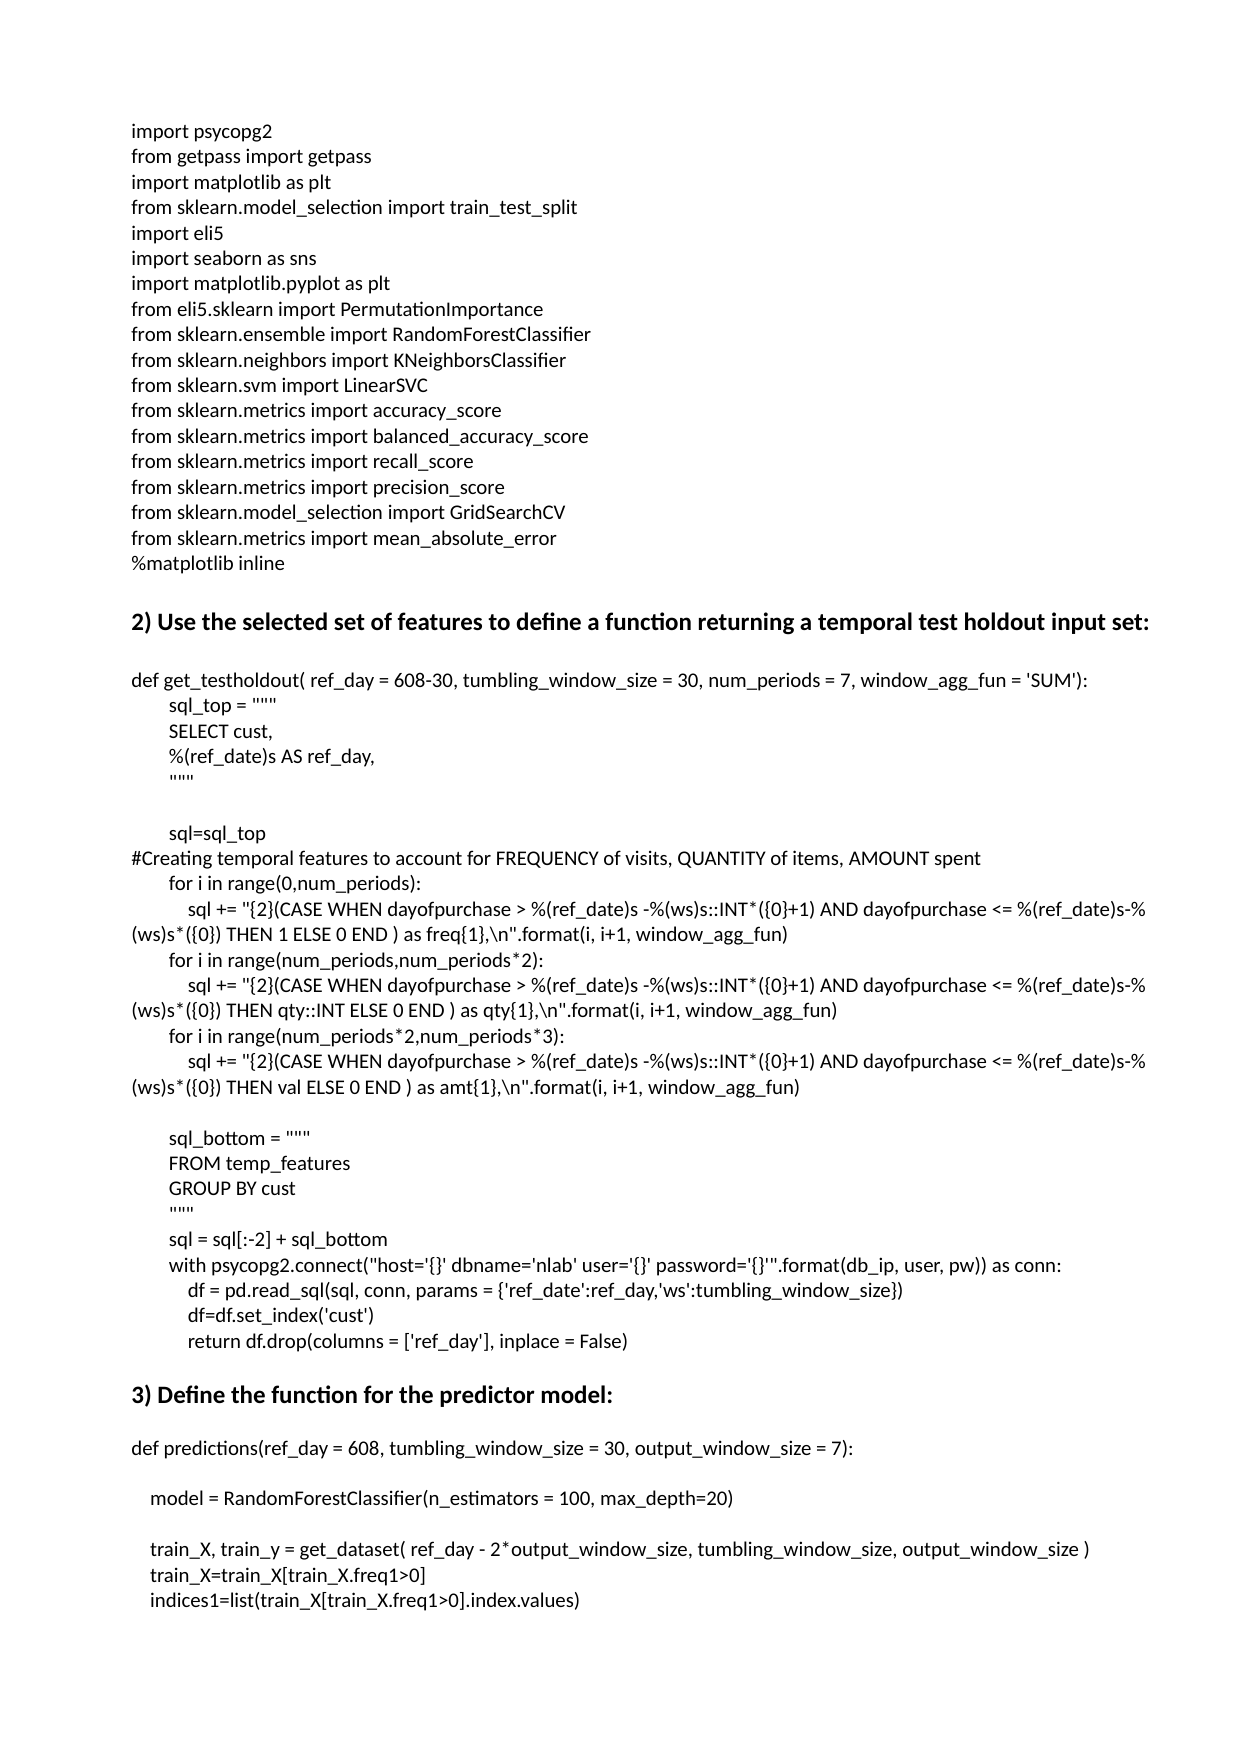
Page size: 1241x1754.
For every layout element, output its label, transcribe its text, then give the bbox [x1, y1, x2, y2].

text df=df.set_index('cust') [131, 1303, 1164, 1328]
text sql = sql[:-2] + sql_bottom [131, 1226, 1164, 1252]
text sql += "{2}(CASE WHEN dayofpurchase > %(ref_date)s -%(ws)s::INT*({0}+1) AND dayofpurchase <= %(ref_date)s-%(ws)s*({0}) THEN qty::INT ELSE 0 END ) as qty{1},\n".format(i, i+1, window_agg_fun) [131, 972, 1164, 1023]
text sql += "{2}(CASE WHEN dayofpurchase > %(ref_date)s -%(ws)s::INT*({0}+1) AND dayofpurchase <= %(ref_date)s-%(ws)s*({0}) THEN 1 ELSE 0 END ) as freq{1},\n".format(i, i+1, window_agg_fun) [131, 896, 1164, 947]
text import psycopg2 [131, 118, 1164, 143]
text df = pd.read_sql(sql, conn, params = {'ref_date':ref_day,'ws':tumbling_window_size}) [131, 1277, 1164, 1303]
text for i in range(0,num_periods): [131, 871, 1164, 896]
text GROUP BY cust [131, 1176, 1164, 1201]
text SELECT cust, [131, 718, 1164, 743]
text sql=sql_top [131, 820, 1164, 845]
text """ [131, 769, 1164, 794]
text FROM temp_features [131, 1150, 1164, 1176]
text from sklearn.ensemble import RandomForestClassifier [131, 321, 1164, 347]
text """ [131, 1201, 1164, 1226]
text from getpass import getpass [131, 143, 1164, 169]
text for i in range(num_periods*2,num_periods*3): [131, 1023, 1164, 1048]
text train_X, train_y = get_dataset( ref_day - 2*output_window_size, tumbling_window_size, output_window_size ) [131, 1536, 1164, 1562]
text return df.drop(columns = ['ref_day'], inplace = False) [131, 1328, 1164, 1353]
text #Creating temporal features to account for FREQUENCY of visits, QUANTITY of items, AMOUNT spent [131, 845, 1164, 871]
text from sklearn.metrics import precision_score [131, 474, 1164, 499]
text from eli5.sklearn import PermutationImportance [131, 296, 1164, 321]
text sql_bottom = """ [131, 1125, 1164, 1150]
text import matplotlib.pyplot as plt [131, 271, 1164, 296]
text from sklearn.model_selection import train_test_split [131, 194, 1164, 220]
text 2) Use the selected set of features to define a function returning a temporal test holdout input set: [131, 606, 1164, 637]
text import seaborn as sns [131, 245, 1164, 271]
text import eli5 [131, 220, 1164, 245]
text train_X=train_X[train_X.freq1>0] [131, 1562, 1164, 1587]
text model = RandomForestClassifier(n_estimators = 100, max_depth=20) [131, 1486, 1164, 1511]
text sql += "{2}(CASE WHEN dayofpurchase > %(ref_date)s -%(ws)s::INT*({0}+1) AND dayofpurchase <= %(ref_date)s-%(ws)s*({0}) THEN val ELSE 0 END ) as amt{1},\n".format(i, i+1, window_agg_fun) [131, 1048, 1164, 1099]
text sql_top = """ [131, 693, 1164, 718]
text for i in range(num_periods,num_periods*2): [131, 947, 1164, 972]
text from sklearn.metrics import balanced_accuracy_score [131, 423, 1164, 448]
text from sklearn.svm import LinearSVC [131, 372, 1164, 398]
text def get_testholdout( ref_day = 608-30, tumbling_window_size = 30, num_periods = 7, window_agg_fun = 'SUM'): [131, 667, 1164, 693]
text %matplotlib inline [131, 550, 1164, 576]
text indices1=list(train_X[train_X.freq1>0].index.values) [131, 1587, 1164, 1613]
text from sklearn.neighbors import KNeighborsClassifier [131, 347, 1164, 372]
text def predictions(ref_day = 608, tumbling_window_size = 30, output_window_size = 7): [131, 1435, 1164, 1460]
text from sklearn.metrics import recall_score [131, 448, 1164, 474]
text from sklearn.metrics import accuracy_score [131, 398, 1164, 423]
text %(ref_date)s AS ref_day, [131, 743, 1164, 769]
text from sklearn.model_selection import GridSearchCV [131, 499, 1164, 525]
text with psycopg2.connect("host='{}' dbname='nlab' user='{}' password='{}'".format(db_ip, user, pw)) as conn: [131, 1252, 1164, 1277]
text 3) Define the function for the predictor model: [131, 1379, 1164, 1409]
text import matplotlib as plt [131, 169, 1164, 194]
text from sklearn.metrics import mean_absolute_error [131, 525, 1164, 550]
